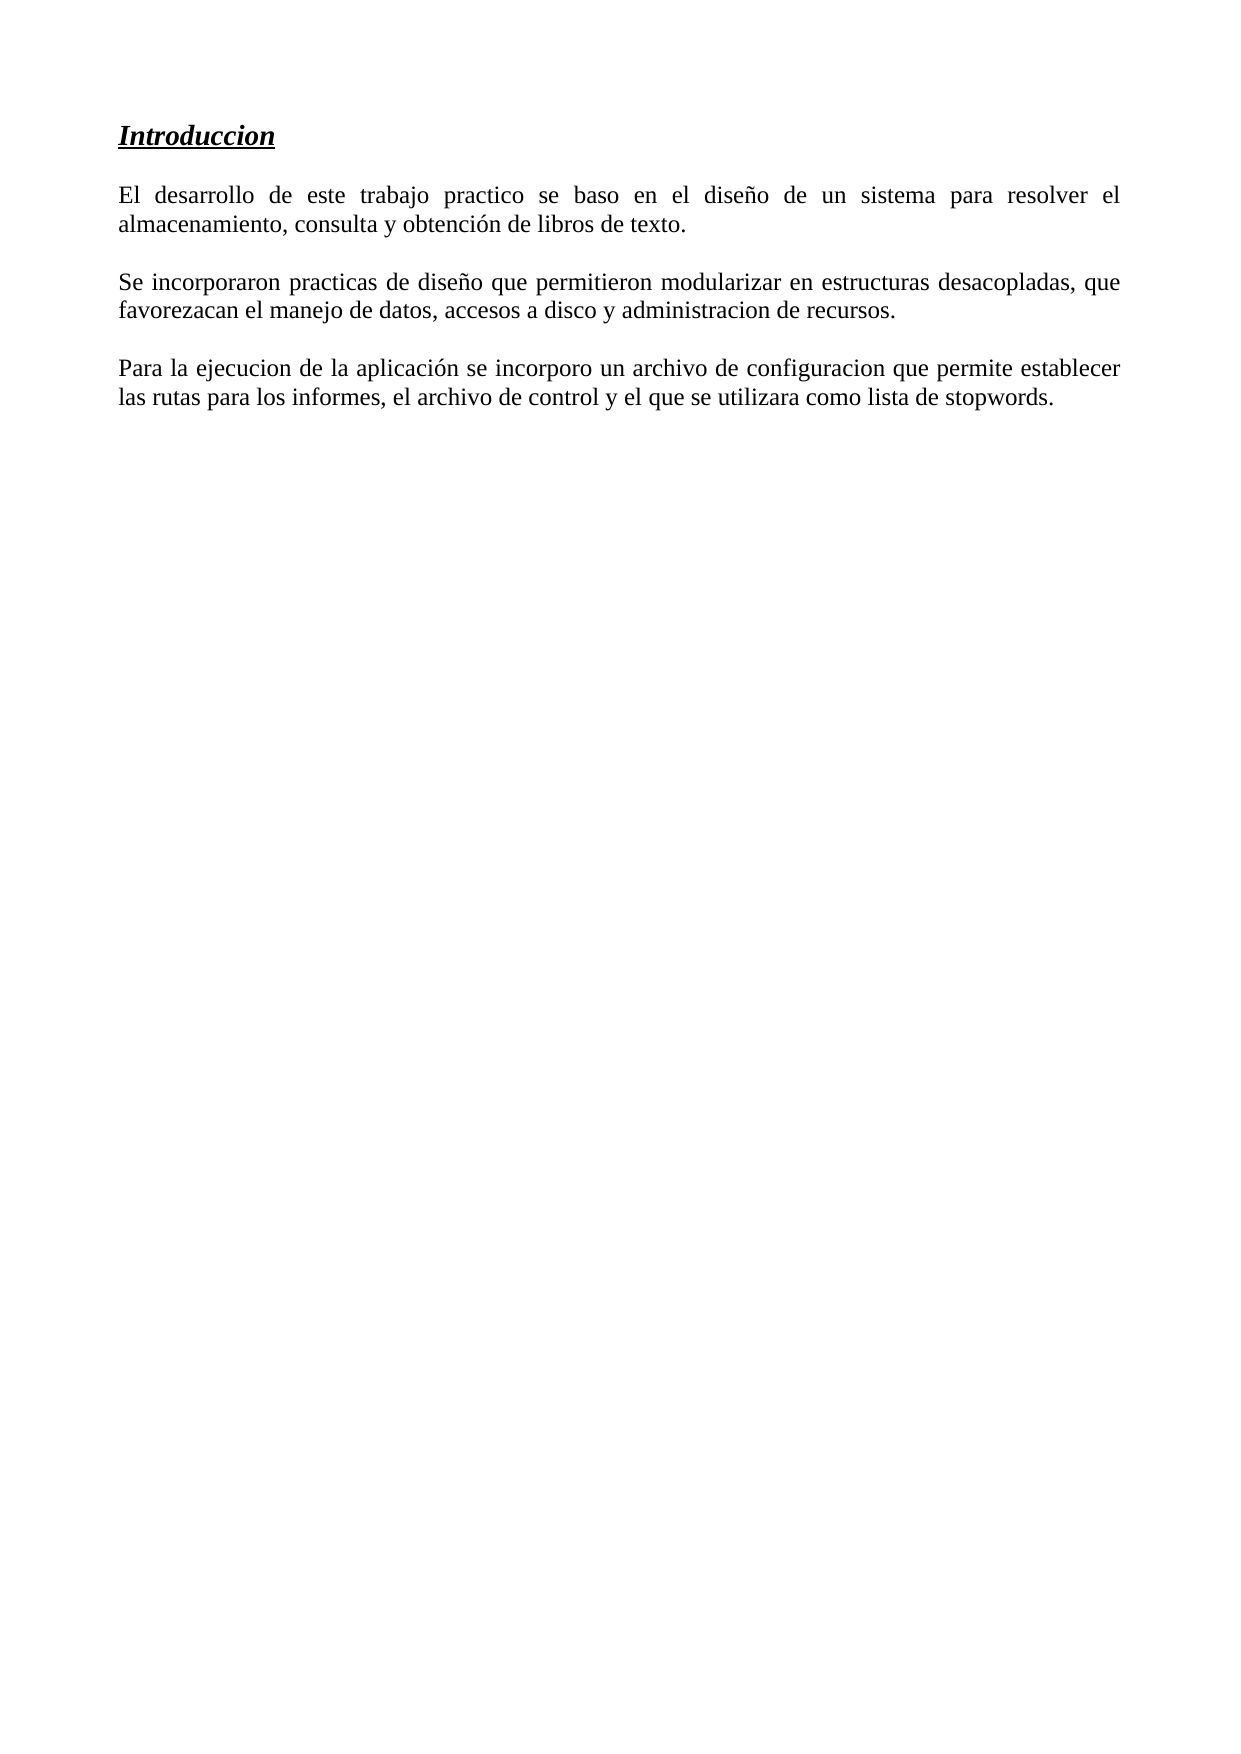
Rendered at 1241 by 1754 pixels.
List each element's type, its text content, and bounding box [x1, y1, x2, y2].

text Se incorporaron practicas de diseño que permitieron modularizar en estructuras desacopladas, que favorezacan el manejo de datos, accesos a disco y administracion de recursos. [118, 267, 1122, 324]
text Para la ejecucion de la aplicación se incorporo un archivo de configuracion que permite establecer las rutas para los informes, el archivo de control y el que se utilizara como lista de stopwords. [118, 353, 1122, 410]
text El desarrollo de este trabajo practico se baso en el diseño de un sistema para resolver el almacenamiento, consulta y obtención de libros de texto. [118, 180, 1122, 238]
text Introduccion [118, 118, 1122, 152]
